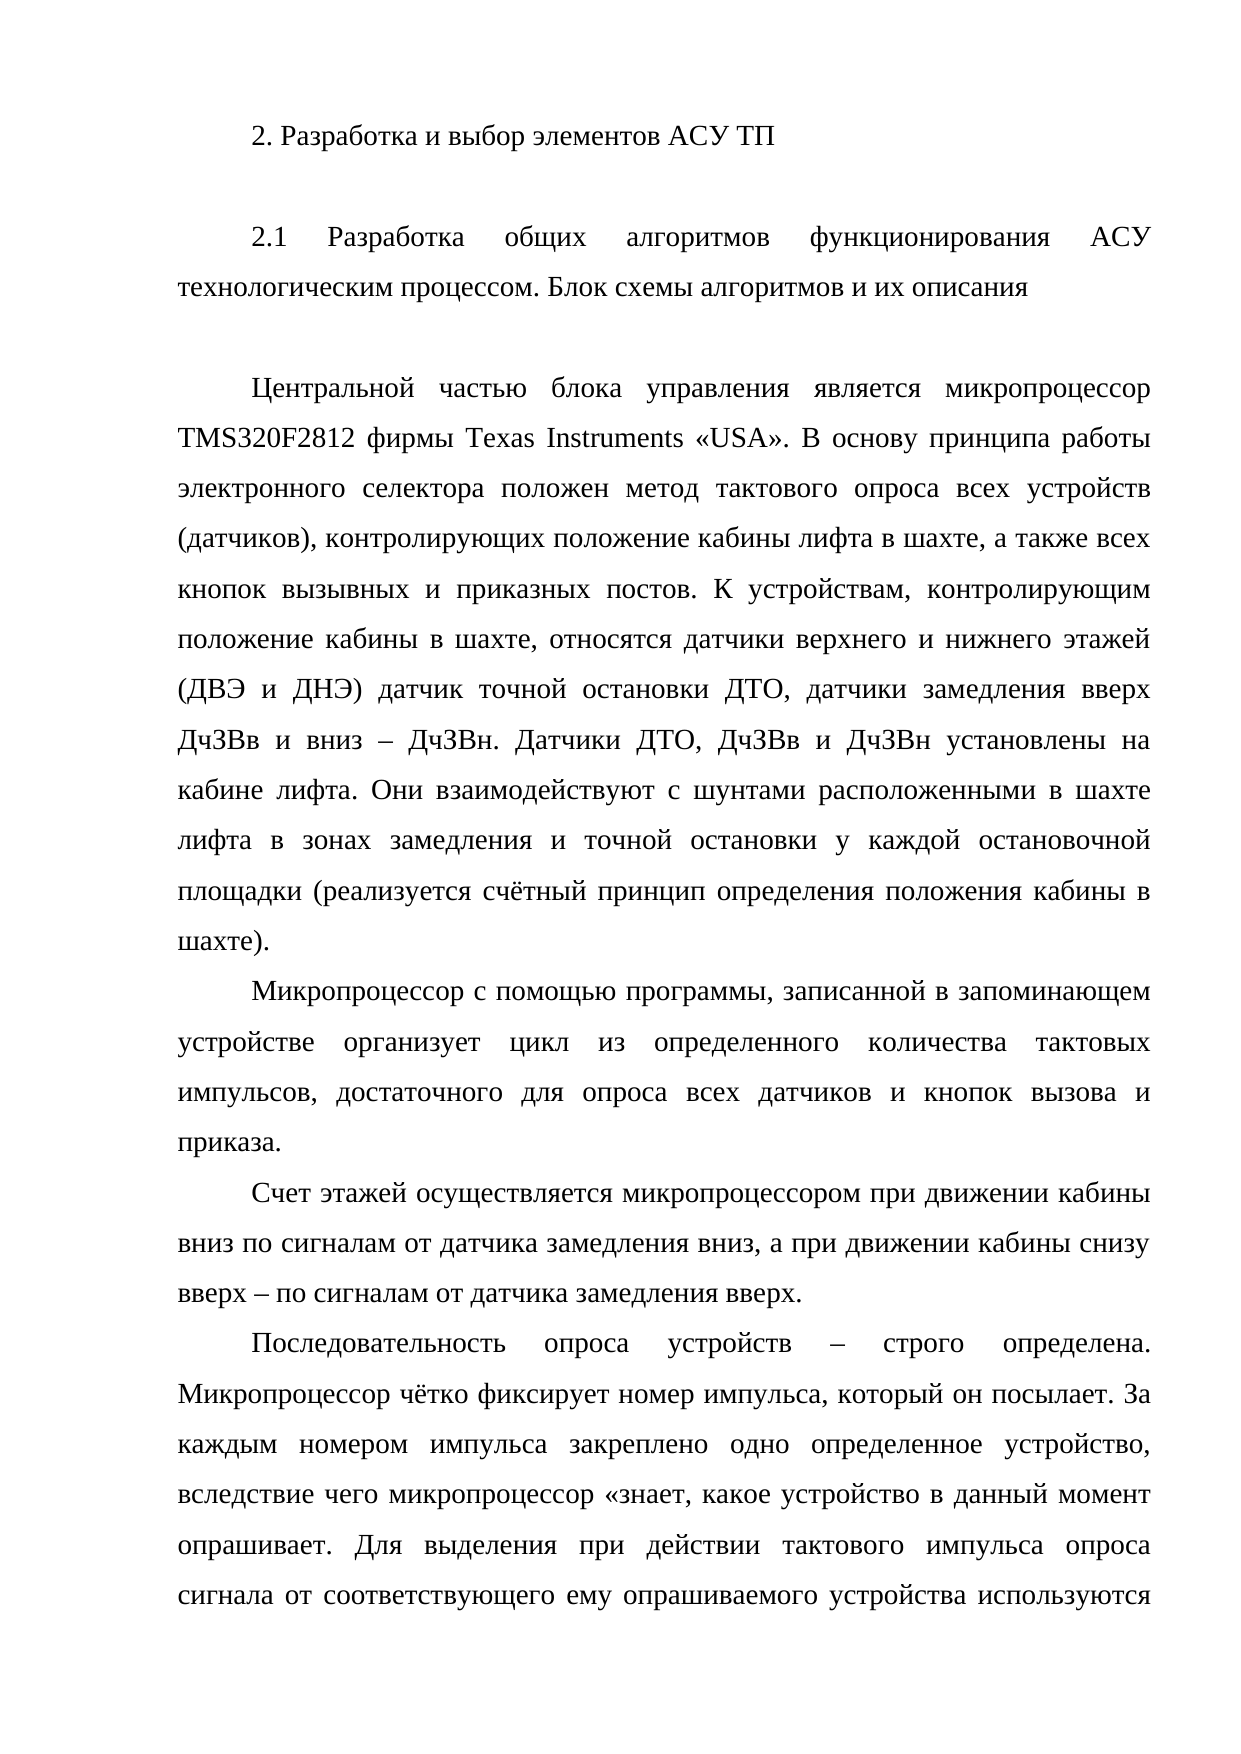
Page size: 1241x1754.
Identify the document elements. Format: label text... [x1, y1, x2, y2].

text Центральной частью блока управления является микропроцессор TMS320F2812 фирмы Texas Instruments «USA». В основу принципа работы электронного селектора положен метод тактового опроса всех устройств (датчиков), контролирующих положение кабины лифта в шахте, а также всех кнопок вызывных и приказных постов. К устройствам, контролирующим положение кабины в шахте, относятся датчики верхнего и нижнего этажей (ДВЭ и ДНЭ) датчик точной остановки ДТО, датчики замедления вверх ДчЗВв и вниз – ДчЗВн. Датчики ДТО, ДчЗВв и ДчЗВн установлены на кабине лифта. Они взаимодействуют с шунтами расположенными в шахте лифта в зонах замедления и точной остановки у каждой остановочной площадки (реализуется счётный принцип определения положения кабины в шахте). [177, 370, 1152, 957]
text 2.1 Разработка общих алгоритмов функционирования АСУ технологическим процессом. Блок схемы алгоритмов и их описания [177, 219, 1152, 303]
text 2. Разработка и выбор элементов АСУ ТП [177, 118, 1152, 152]
text Микропроцессор с помощью программы, записанной в запоминающем устройстве организует цикл из определенного количества тактовых импульсов, достаточного для опроса всех датчиков и кнопок вызова и приказа. [177, 973, 1152, 1158]
text Последовательность опроса устройств – строго определена. Микропроцессор чётко фиксирует номер импульса, который он посылает. За каждым номером импульса закреплено одно определенное устройство, вследствие чего микропроцессор «знает, какое устройство в данный момент опрашивает. Для выделения при действии тактового импульса опроса сигнала от соответствующего ему опрашиваемого устройства используются [177, 1326, 1152, 1611]
text Счет этажей осуществляется микропроцессором при движении кабины вниз по сигналам от датчика замедления вниз, а при движении кабины снизу вверх – по сигналам от датчика замедления вверх. [177, 1175, 1152, 1309]
